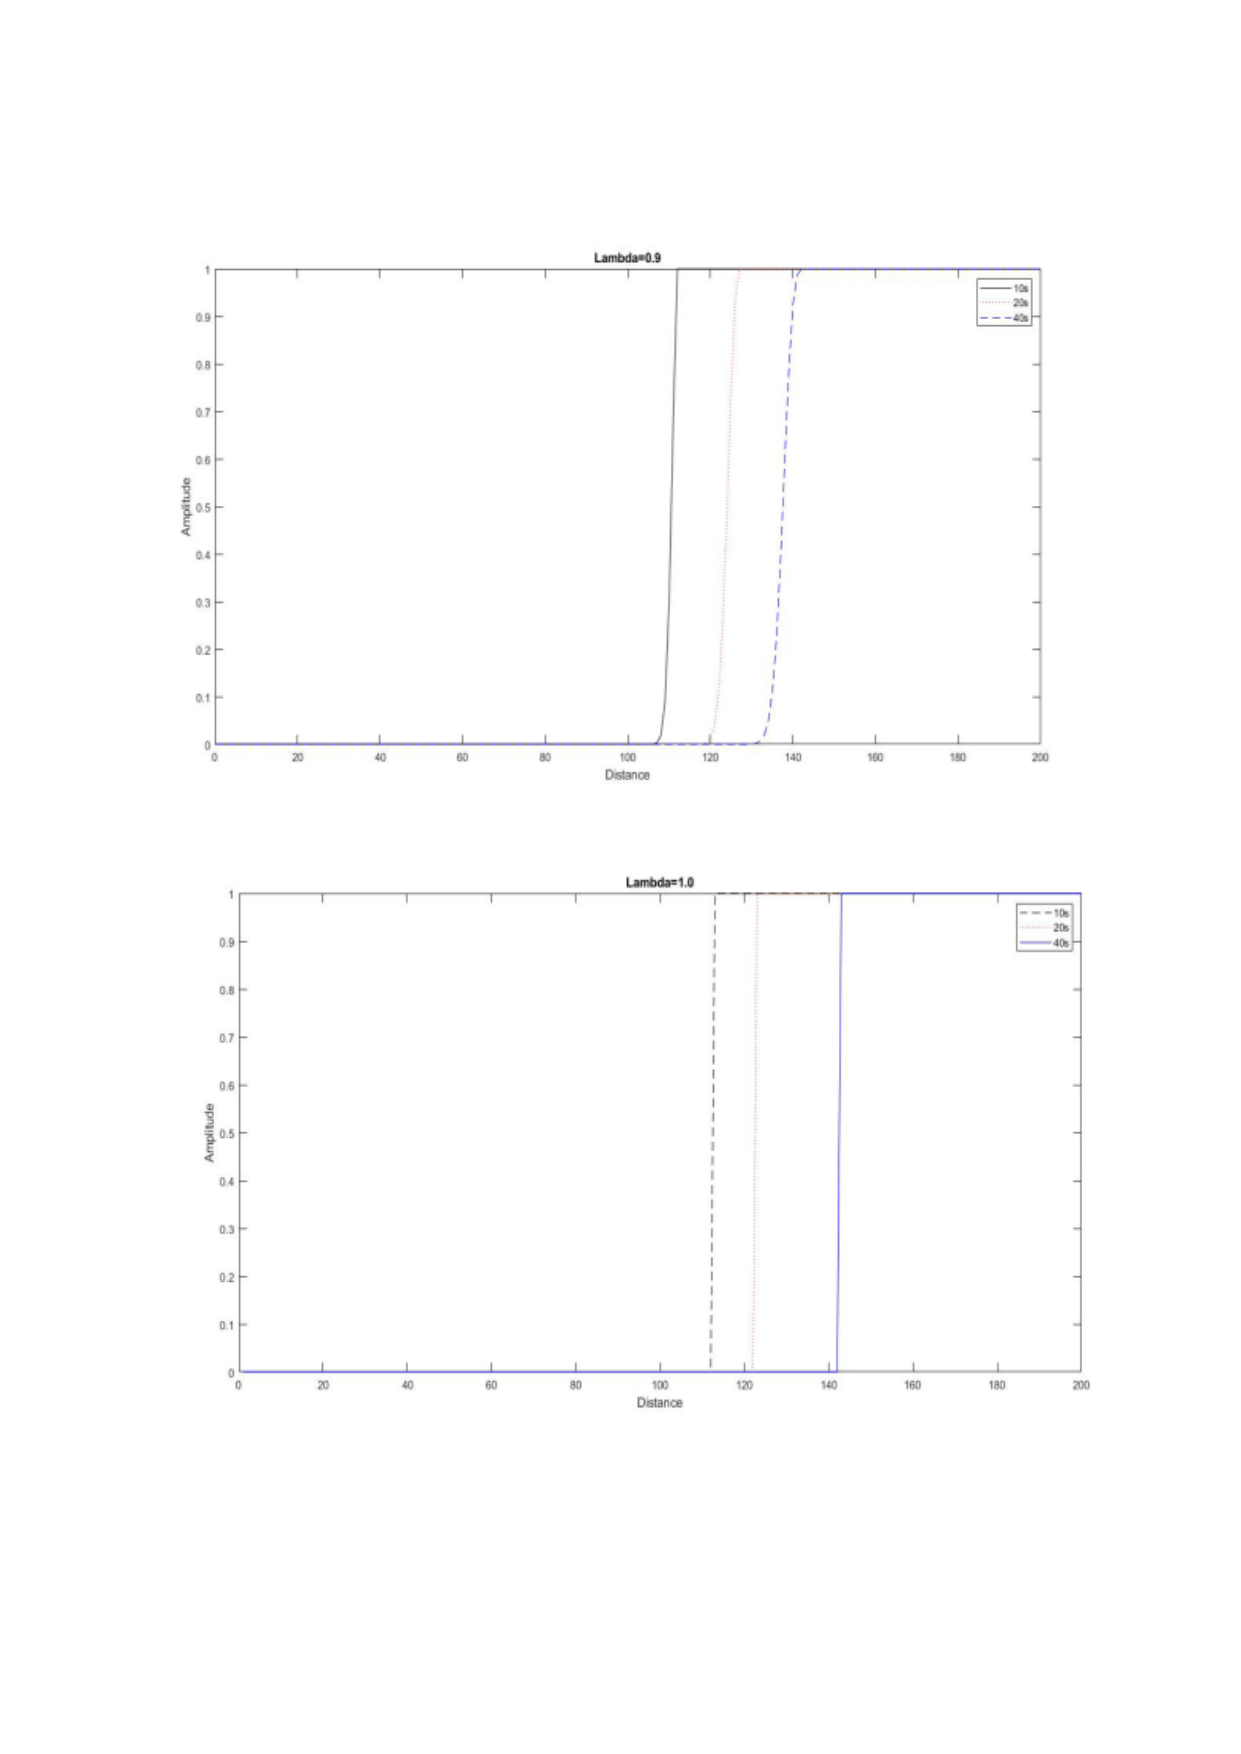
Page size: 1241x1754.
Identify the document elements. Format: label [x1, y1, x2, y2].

picture [200, 874, 1107, 1414]
picture [179, 233, 1061, 788]
